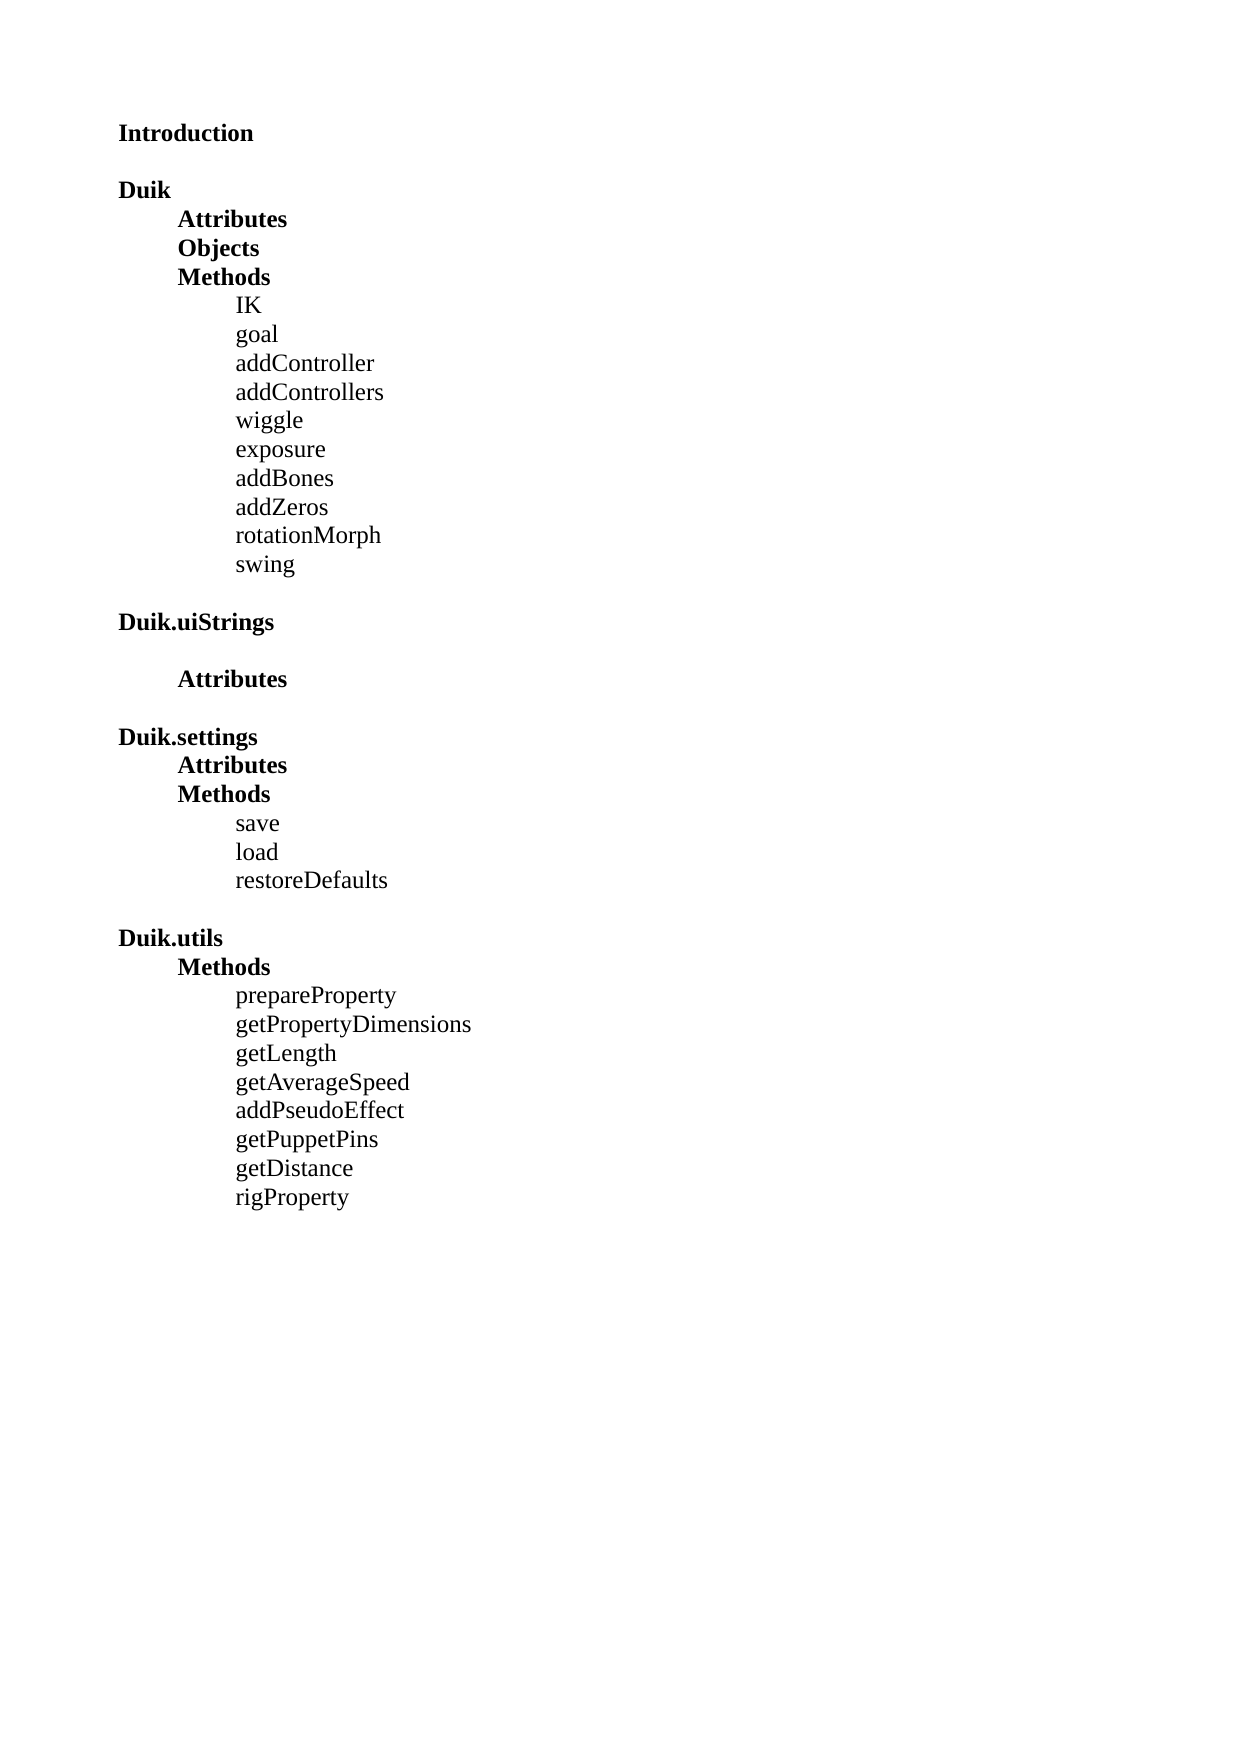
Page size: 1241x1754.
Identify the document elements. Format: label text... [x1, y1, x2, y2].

text Methods [118, 952, 1122, 981]
text addController [118, 348, 1122, 377]
text rotationMorph [118, 521, 1122, 549]
text Objects [118, 233, 1122, 262]
text Duik.utils [118, 923, 1122, 952]
text getDistance [118, 1153, 1122, 1182]
text Methods [118, 262, 1122, 291]
text Duik.uiStrings [118, 607, 1122, 636]
text rigProperty [118, 1182, 1122, 1211]
text prepareProperty [118, 981, 1122, 1009]
text restoreDefaults [118, 866, 1122, 894]
text addZeros [118, 492, 1122, 521]
text addControllers [118, 377, 1122, 406]
text wiggle [118, 406, 1122, 434]
text save [118, 808, 1122, 837]
text swing [118, 549, 1122, 578]
text getPuppetPins [118, 1124, 1122, 1153]
text Duik [118, 176, 1122, 204]
text goal [118, 319, 1122, 348]
text Introduction [118, 118, 1122, 147]
text Attributes [118, 664, 1122, 693]
text IK [118, 291, 1122, 319]
text Methods [118, 779, 1122, 808]
text load [118, 837, 1122, 866]
text exposure [118, 434, 1122, 463]
text addPseudoEffect [118, 1096, 1122, 1124]
text addBones [118, 463, 1122, 492]
text Attributes [118, 751, 1122, 779]
text getLength [118, 1038, 1122, 1067]
text getAverageSpeed [118, 1067, 1122, 1096]
text Attributes [118, 204, 1122, 233]
text getPropertyDimensions [118, 1009, 1122, 1038]
text Duik.settings [118, 722, 1122, 751]
